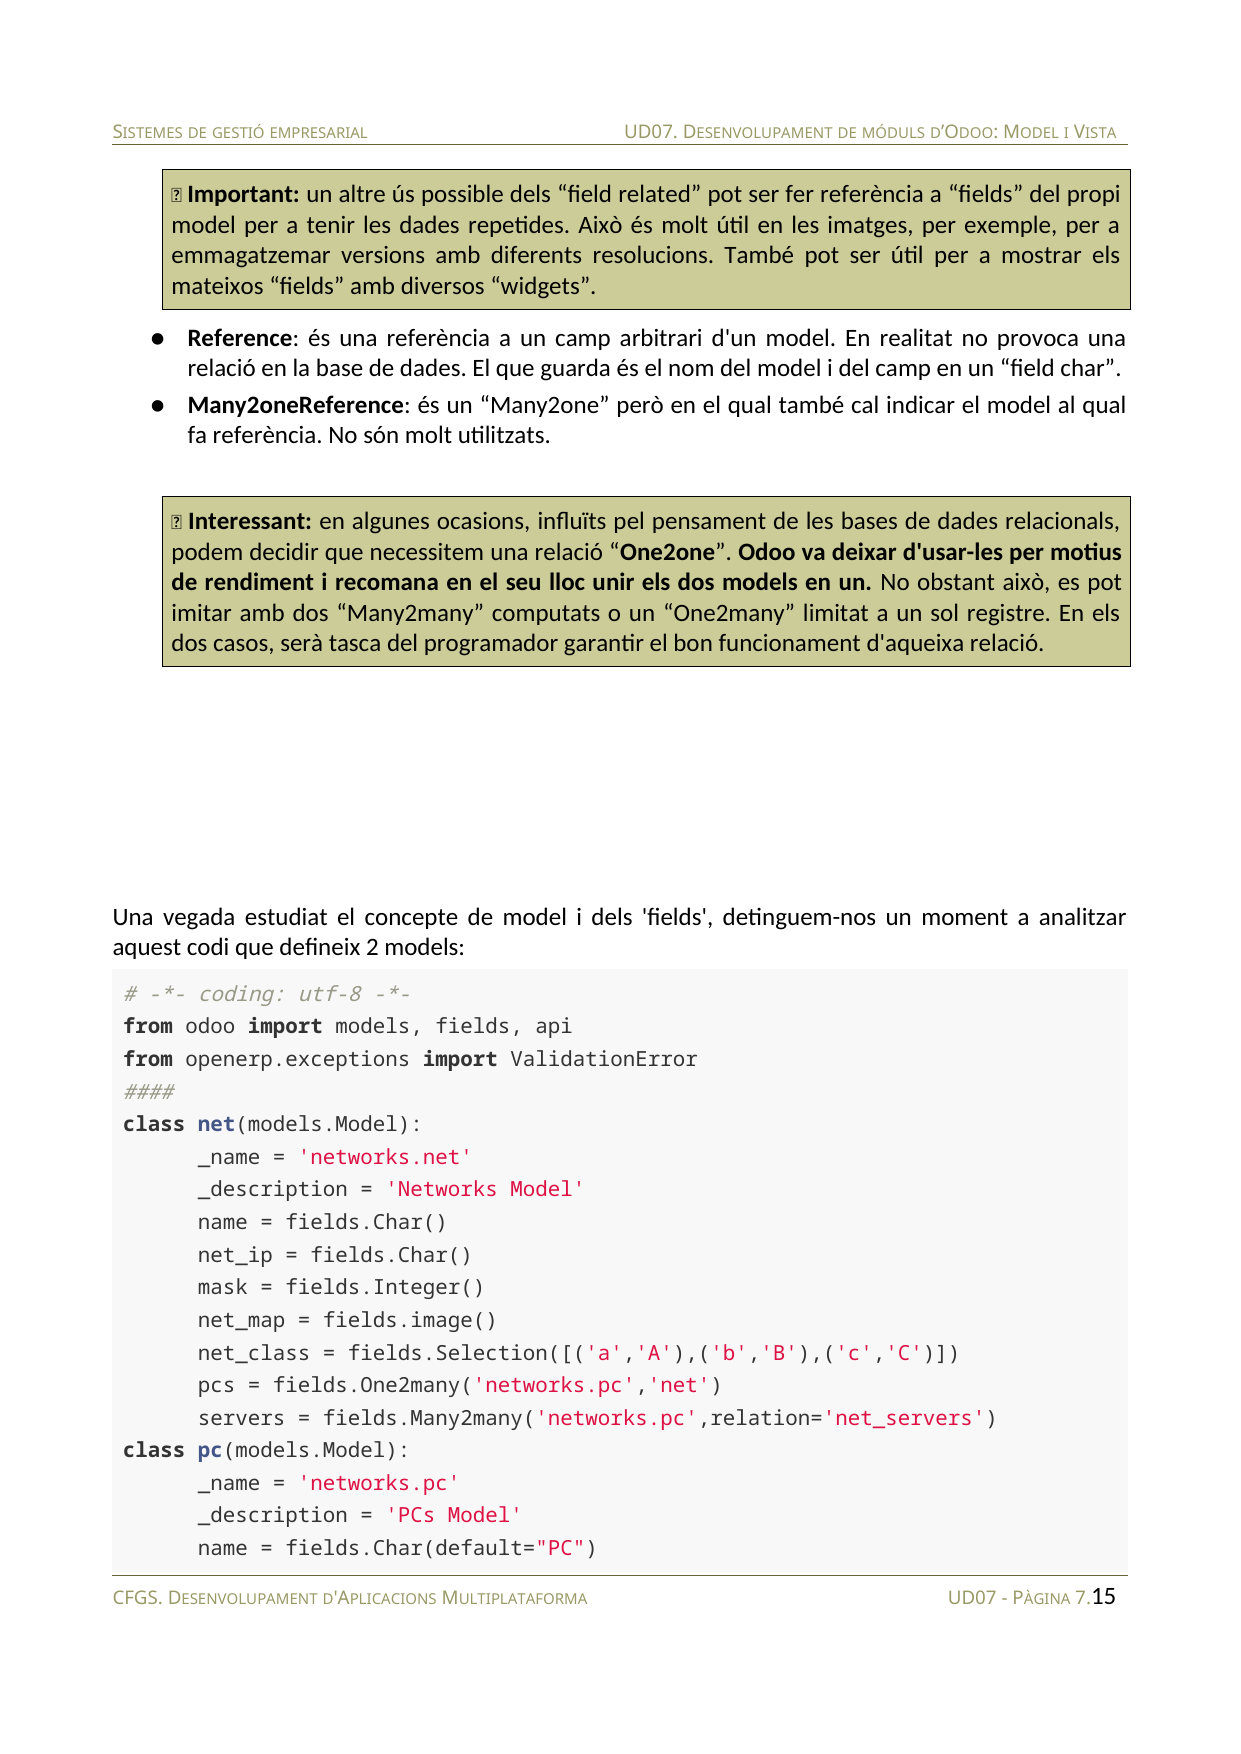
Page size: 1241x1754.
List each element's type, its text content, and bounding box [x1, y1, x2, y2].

list Reference: és una referència a un camp arbitrari d'un model. En realitat no provoca una relació en la base de dades. El que guarda és el nom del model i del camp en un “field char”. [150, 322, 1128, 383]
list Many2oneReference: és un “Many2one” però en el qual també cal indicar el model al qual fa referència. No són molt utilitzats. [150, 389, 1128, 450]
text Una vegada estudiat el concepte de model i dels 'fields', detinguem-nos un moment a analitzar aquest codi que defineix 2 models: [112, 901, 1128, 962]
table_header # -*- coding: utf-8 -*- from odoo import models, fields, api from openerp.exceptions import ValidationError #### class net(models.Model): _name = 'networks.net' _description = 'Networks Model' name = fields.Char() net_ip = fields.Char() mask = fields.Integer() net_map = fields.image() net_class = fields.Selection([('a','A'),('b','B'),('c','C')]) pcs = fields.One2many('networks.pc','net') servers = fields.Many2many('networks.pc',relation='net_servers') class pc(models.Model): _name = 'networks.pc' _description = 'PCs Model' name = fields.Char(default="PC") [112, 969, 1128, 1572]
text 📖 Important: un altre ús possible dels “field related” pot ser fer referència a “fields” del propi model per a tenir les dades repetides. Això és molt útil en les imatges, per exemple, per a emmagatzemar versions amb diferents resolucions. També pot ser útil per a mostrar els mateixos “fields” amb diversos “widgets”. [163, 170, 1130, 309]
text 💬 Interessant: en algunes ocasions, influïts pel pensament de les bases de dades relacionals, podem decidir que necessitem una relació “One2one”. Odoo va deixar d'usar-les per motius de rendiment i recomana en el seu lloc unir els dos models en un. No obstant això, es pot imitar amb dos “Many2many” computats o un “One2many” limitat a un sol registre. En els dos casos, serà tasca del programador garantir el bon funcionament d'aqueixa relació. [163, 497, 1130, 666]
